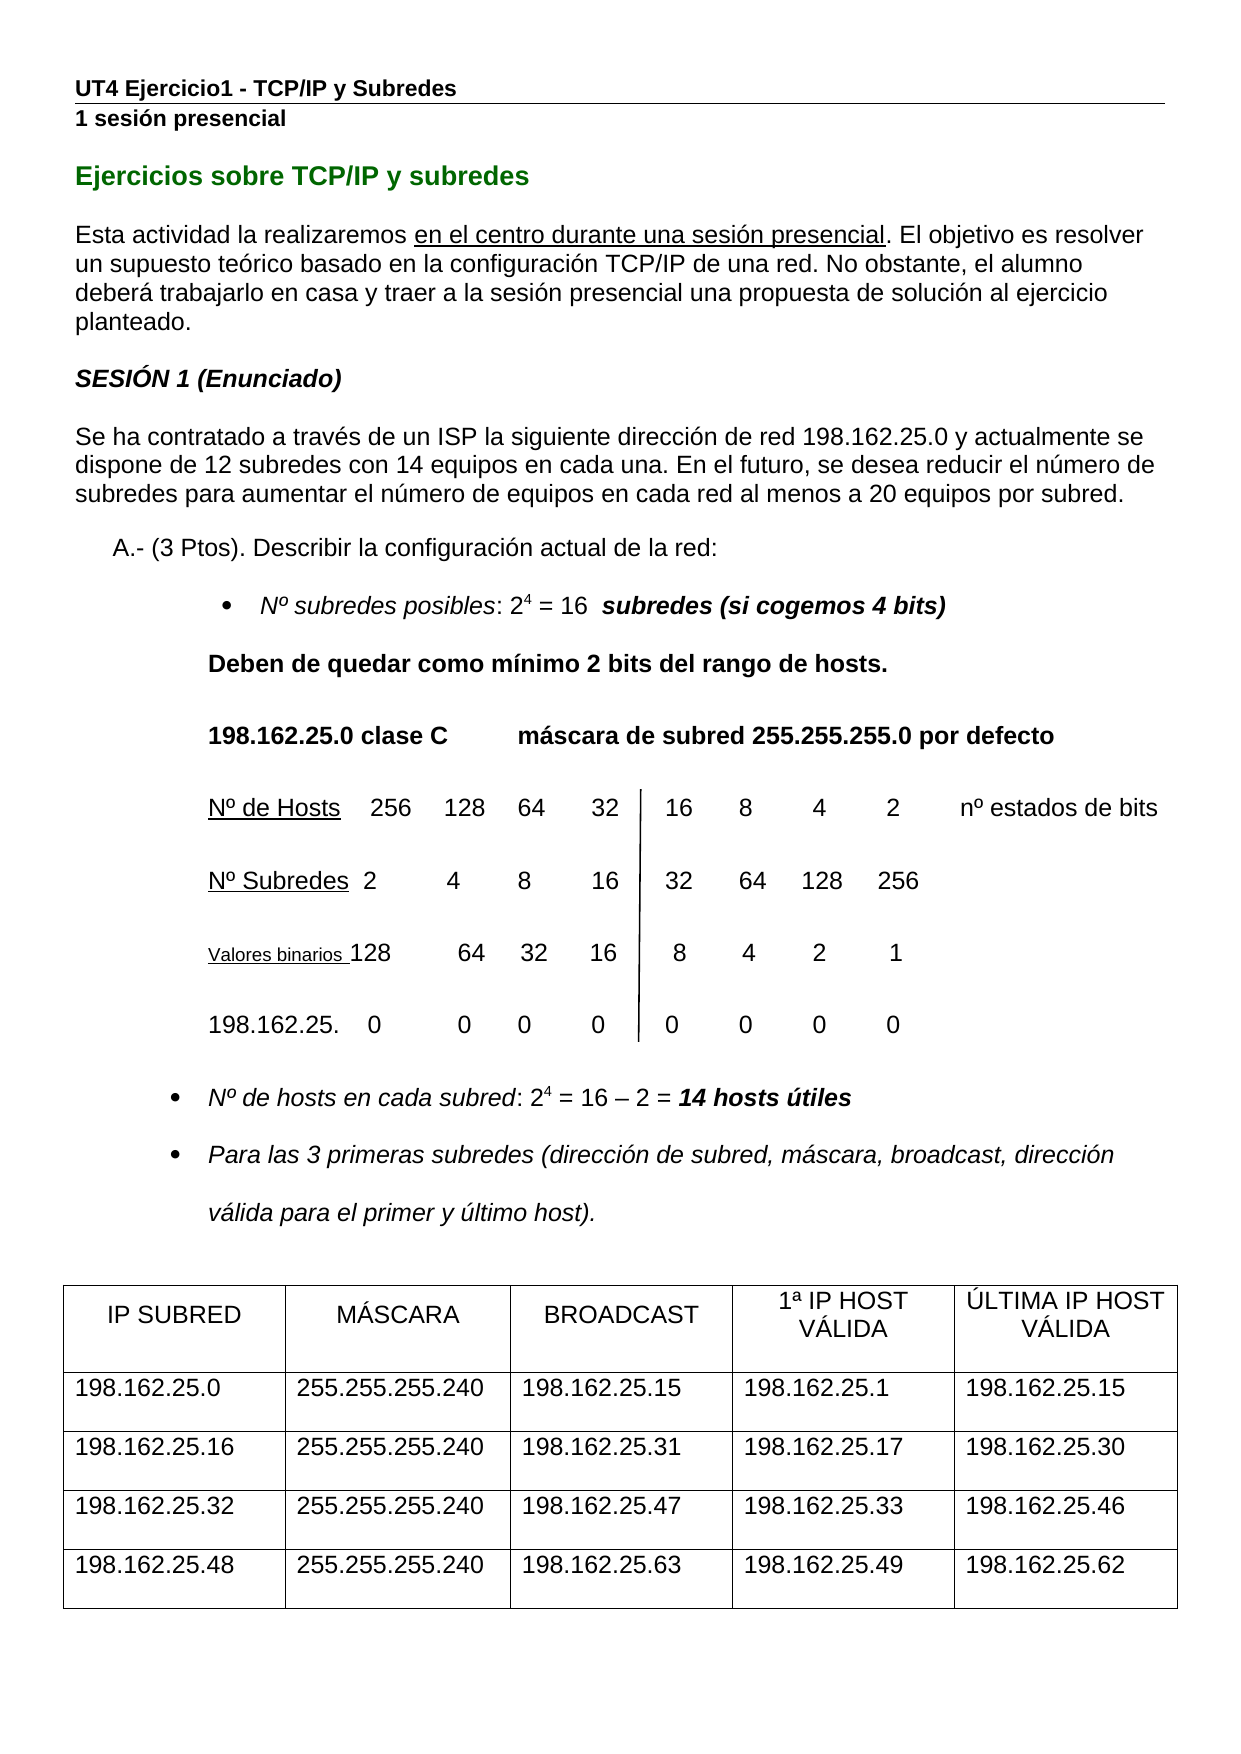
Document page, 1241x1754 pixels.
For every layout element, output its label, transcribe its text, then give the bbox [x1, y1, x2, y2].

list Nº de hosts en cada subred: 24 = 16 – 2 = 14 hosts útiles [171, 1083, 1165, 1111]
text Deben de quedar como mínimo 2 bits del rango de hosts. [134, 649, 1165, 678]
table_cell 198.162.25.1 [733, 1373, 954, 1431]
text 0 0 0 0 [640, 1010, 1165, 1039]
table_cell 255.255.255.240 [286, 1432, 510, 1490]
table_cell 198.162.25.62 [955, 1550, 1177, 1608]
text A.- (3 Ptos). Describir la configuración actual de la red: [75, 533, 1165, 562]
table_cell 198.162.25.32 [64, 1491, 285, 1549]
text Valores binarios 128 64 32 16 [208, 938, 638, 967]
text 198.162.25.0 clase C máscara de subred 255.255.255.0 por defecto [208, 721, 1165, 750]
table_cell 198.162.25.49 [733, 1550, 954, 1608]
table_cell 198.162.25.47 [511, 1491, 732, 1549]
text 1 sesión presencial [75, 104, 1165, 131]
table_cell 198.162.25.15 [511, 1373, 732, 1431]
table_cell 198.162.25.30 [955, 1432, 1177, 1490]
table_cell 255.255.255.240 [286, 1373, 510, 1431]
text 198.162.25. 0 0 0 0 [208, 1010, 638, 1039]
table_header 1ª IP HOST VÁLIDA [733, 1286, 954, 1372]
text 8 4 2 1 [641, 938, 1165, 967]
text UT4 Ejercicio1 - TCP/IP y Subredes [75, 75, 1165, 103]
table_header IP SUBRED [64, 1286, 285, 1372]
subtitle Ejercicios sobre TCP/IP y subredes [75, 160, 1165, 191]
table_header ÚLTIMA IP HOST VÁLIDA [955, 1286, 1177, 1372]
table_header BROADCAST [511, 1286, 732, 1372]
table_cell 198.162.25.15 [955, 1373, 1177, 1431]
list Para las 3 primeras subredes (dirección de subred, máscara, broadcast, dirección válida para el primer y último host). [171, 1140, 1165, 1227]
text Nº Subredes 2 4 8 16 [208, 866, 639, 894]
table_cell 198.162.25.16 [64, 1432, 285, 1490]
table_cell 198.162.25.48 [64, 1550, 285, 1608]
text Esta actividad la realizaremos en el centro durante una sesión presencial. El objetivo es resolver un supuesto teórico basado en la configuración TCP/IP de una red. No obstante, el alumno deberá trabajarlo en casa y traer a la sesión presencial una propuesta de solución al ejercicio planteado. SESIÓN 1 (Enunciado) Se ha contratado a través de un ISP la siguiente dirección de red 198.162.25.0 y actualmente se dispone de 12 subredes con 14 equipos en cada una. En el futuro, se desea reducir el número de subredes para aumentar el número de equipos en cada red al menos a 20 equipos por subred. [75, 220, 1165, 508]
table_header MÁSCARA [286, 1286, 510, 1372]
table_cell 198.162.25.0 [64, 1373, 285, 1431]
text 32 64 128 256 [641, 866, 1165, 894]
table_cell 255.255.255.240 [286, 1550, 510, 1608]
table_cell 198.162.25.63 [511, 1550, 732, 1608]
text Nº de Hosts 256 128 64 32 [208, 793, 639, 822]
list Nº subredes posibles: 24 = 16 subredes (si cogemos 4 bits) [222, 591, 1165, 620]
table_cell 198.162.25.46 [955, 1491, 1177, 1549]
table_cell 255.255.255.240 [286, 1491, 510, 1549]
table_cell 198.162.25.31 [511, 1432, 732, 1490]
text 16 8 4 2 nº estados de bits [642, 793, 1165, 822]
table_cell 198.162.25.33 [733, 1491, 954, 1549]
table_cell 198.162.25.17 [733, 1432, 954, 1490]
